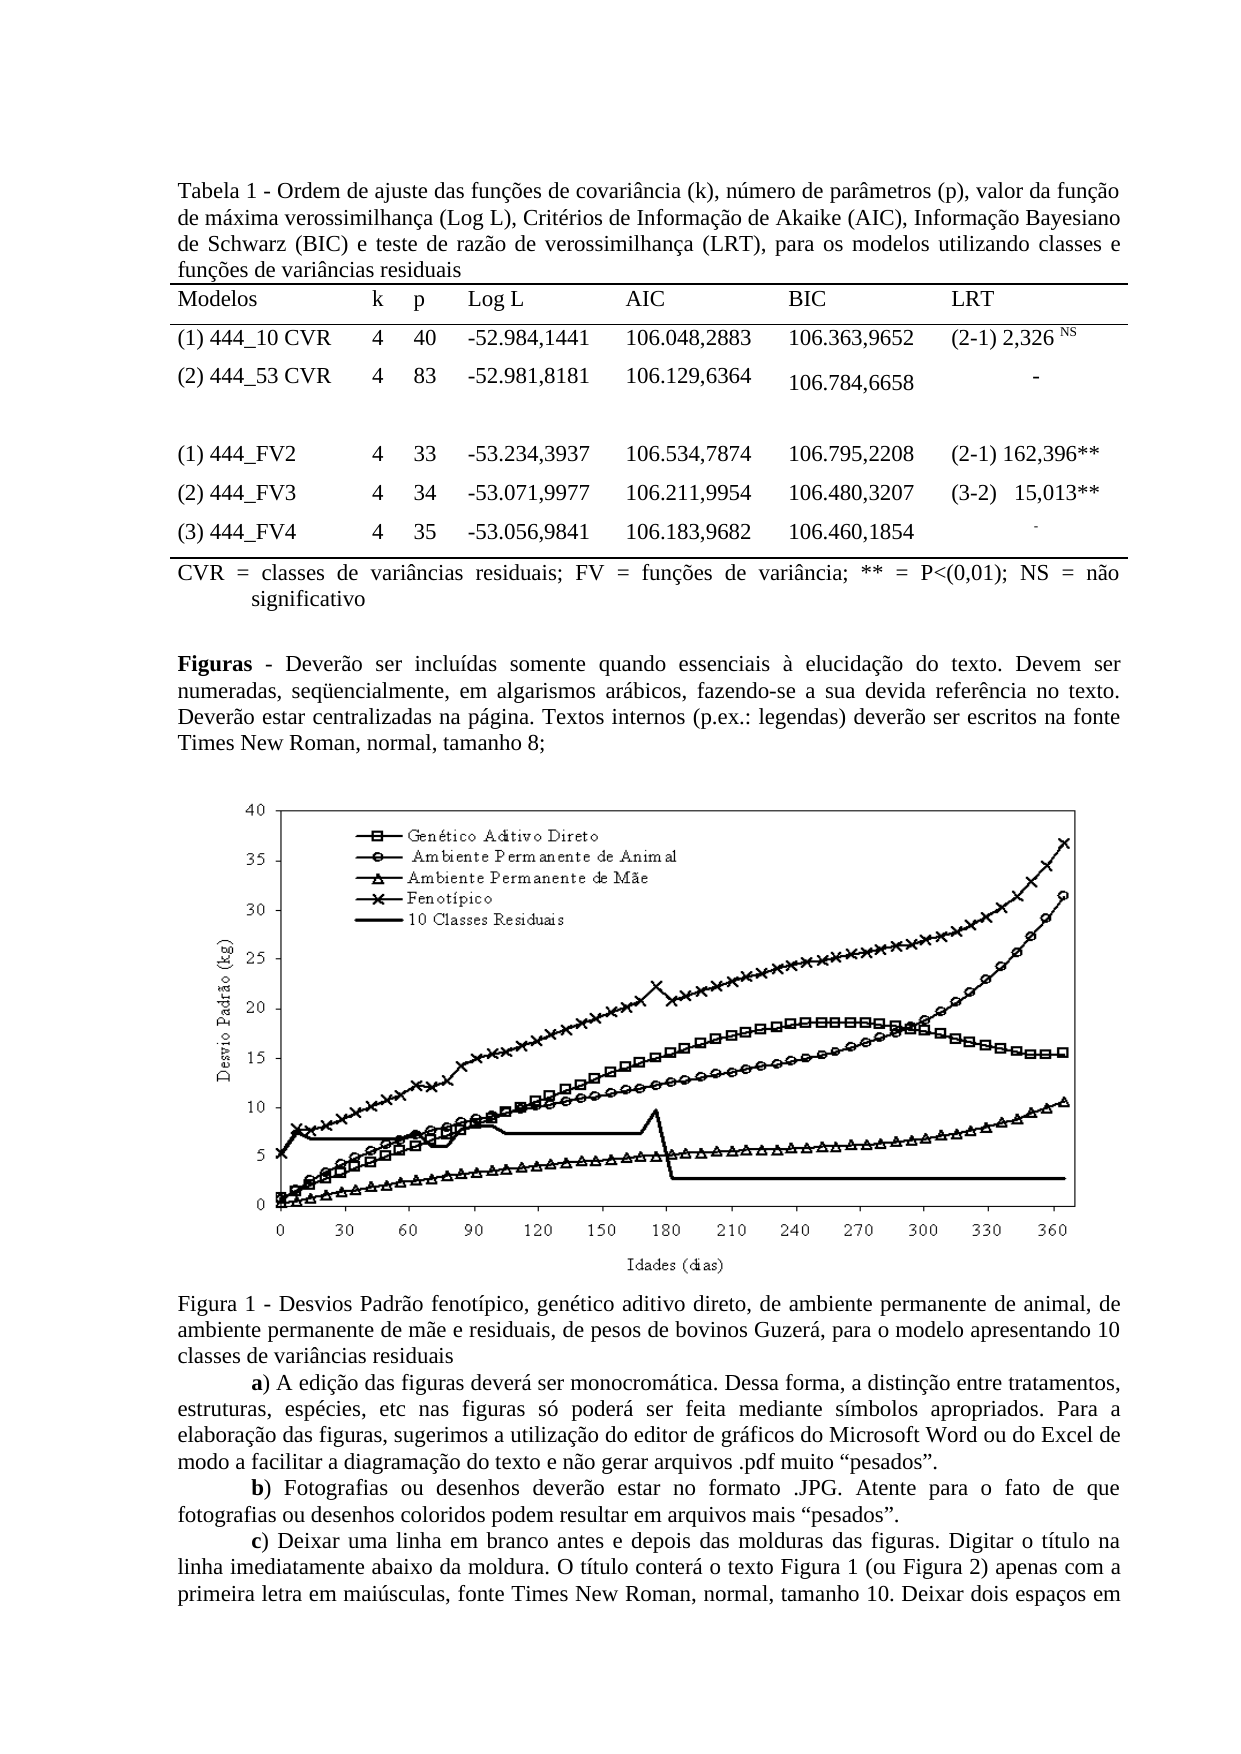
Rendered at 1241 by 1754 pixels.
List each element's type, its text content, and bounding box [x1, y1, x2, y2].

table_cell 4 [365, 440, 406, 479]
text CVR = classes de variâncias residuais; FV = funções de variância; ** = P<(0,01); NS = não significativo [177, 559, 1122, 612]
table_cell 4 [365, 363, 406, 401]
text Tabela 1 - Ordem de ajuste das funções de covariância (k), número de parâmetros (p), valor da função de máxima verossimilhança (Log L), Critérios de Informação de Akaike (AIC), Informação Bayesiano de Schwarz (BIC) e teste de razão de verossimilhança (LRT), para os modelos utilizando classes e funções de variâncias residuais [177, 177, 1122, 283]
table_cell 40 [406, 325, 460, 362]
table_cell 106.183,9682 [618, 518, 781, 557]
table_cell (2) 444_53 CVR [170, 363, 364, 401]
table_cell (2-1) 2,326 NS [944, 325, 1128, 362]
text Figura 1 - Desvios Padrão fenotípico, genético aditivo direto, de ambiente permanente de animal, de ambiente permanente de mãe e residuais, de pesos de bovinos Guzerá, para o modelo apresentando 10 classes de variâncias residuais [177, 1290, 1122, 1369]
table_cell -53.234,3937 [460, 440, 618, 479]
table_cell 4 [365, 325, 406, 362]
table_header Log L [460, 285, 618, 323]
table_cell 106.795,2208 [781, 440, 944, 479]
table_cell 106.534,7874 [618, 440, 781, 479]
table_cell 4 [365, 479, 406, 518]
text c) Deixar uma linha em branco antes e depois das molduras das figuras. Digitar o título na linha imediatamente abaixo da moldura. O título conterá o texto Figura 1 (ou Figura 2) apenas com a primeira letra em maiúsculas, fonte Times New Roman, normal, tamanho 10. Deixar dois espaços em [177, 1527, 1122, 1606]
table_cell [365, 401, 406, 440]
table_cell 106.460,1854 [781, 518, 944, 557]
table_cell [618, 401, 781, 440]
table_cell [170, 401, 364, 440]
table_cell -52.984,1441 [460, 325, 618, 362]
table_cell 34 [406, 479, 460, 518]
table_cell - [944, 518, 1128, 557]
table_cell (3) 444_FV4 [170, 518, 364, 557]
table_cell (2) 444_FV3 [170, 479, 364, 518]
table_cell -52.981,8181 [460, 363, 618, 401]
table_cell 4 [365, 518, 406, 557]
table_header p [406, 285, 460, 323]
table_cell (1) 444_FV2 [170, 440, 364, 479]
table_header LRT [944, 285, 1128, 323]
picture [206, 791, 1093, 1281]
table_cell 106.784,6658 [781, 363, 944, 401]
table_cell (3-2) 15,013** [944, 479, 1128, 518]
table_cell 106.129,6364 [618, 363, 781, 401]
table_cell -53.071,9977 [460, 479, 618, 518]
table_cell [944, 401, 1128, 440]
table_header k [365, 285, 406, 323]
table_cell 106.048,2883 [618, 325, 781, 362]
text b) Fotografias ou desenhos deverão estar no formato .JPG. Atente para o fato de que fotografias ou desenhos coloridos podem resultar em arquivos mais “pesados”. [177, 1474, 1122, 1527]
text a) A edição das figuras deverá ser monocromática. Dessa forma, a distinção entre tratamentos, estruturas, espécies, etc nas figuras só poderá ser feita mediante símbolos apropriados. Para a elaboração das figuras, sugerimos a utilização do editor de gráficos do Microsoft Word ou do Excel de modo a facilitar a diagramação do texto e não gerar arquivos .pdf muito “pesados”. [177, 1369, 1122, 1474]
table_cell [406, 401, 460, 440]
table_header AIC [618, 285, 781, 323]
table_cell -53.056,9841 [460, 518, 618, 557]
text Figuras - Deverão ser incluídas somente quando essenciais à elucidação do texto. Devem ser numeradas, seqüencialmente, em algarismos arábicos, fazendo-se a sua devida referência no texto. Deverão estar centralizadas na página. Textos internos (p.ex.: legendas) deverão ser escritos na fonte Times New Roman, normal, tamanho 8; [177, 650, 1122, 756]
table_cell 106.211,9954 [618, 479, 781, 518]
table_cell 106.363,9652 [781, 325, 944, 362]
table_cell [781, 401, 944, 440]
table_cell 106.480,3207 [781, 479, 944, 518]
table_cell (1) 444_10 CVR [170, 325, 364, 362]
table_cell - [944, 363, 1128, 401]
table_header Modelos [170, 285, 364, 323]
table_header BIC [781, 285, 944, 323]
table_cell 83 [406, 363, 460, 401]
table_cell 35 [406, 518, 460, 557]
table_cell (2-1) 162,396** [944, 440, 1128, 479]
table_cell 33 [406, 440, 460, 479]
table_cell [460, 401, 618, 440]
